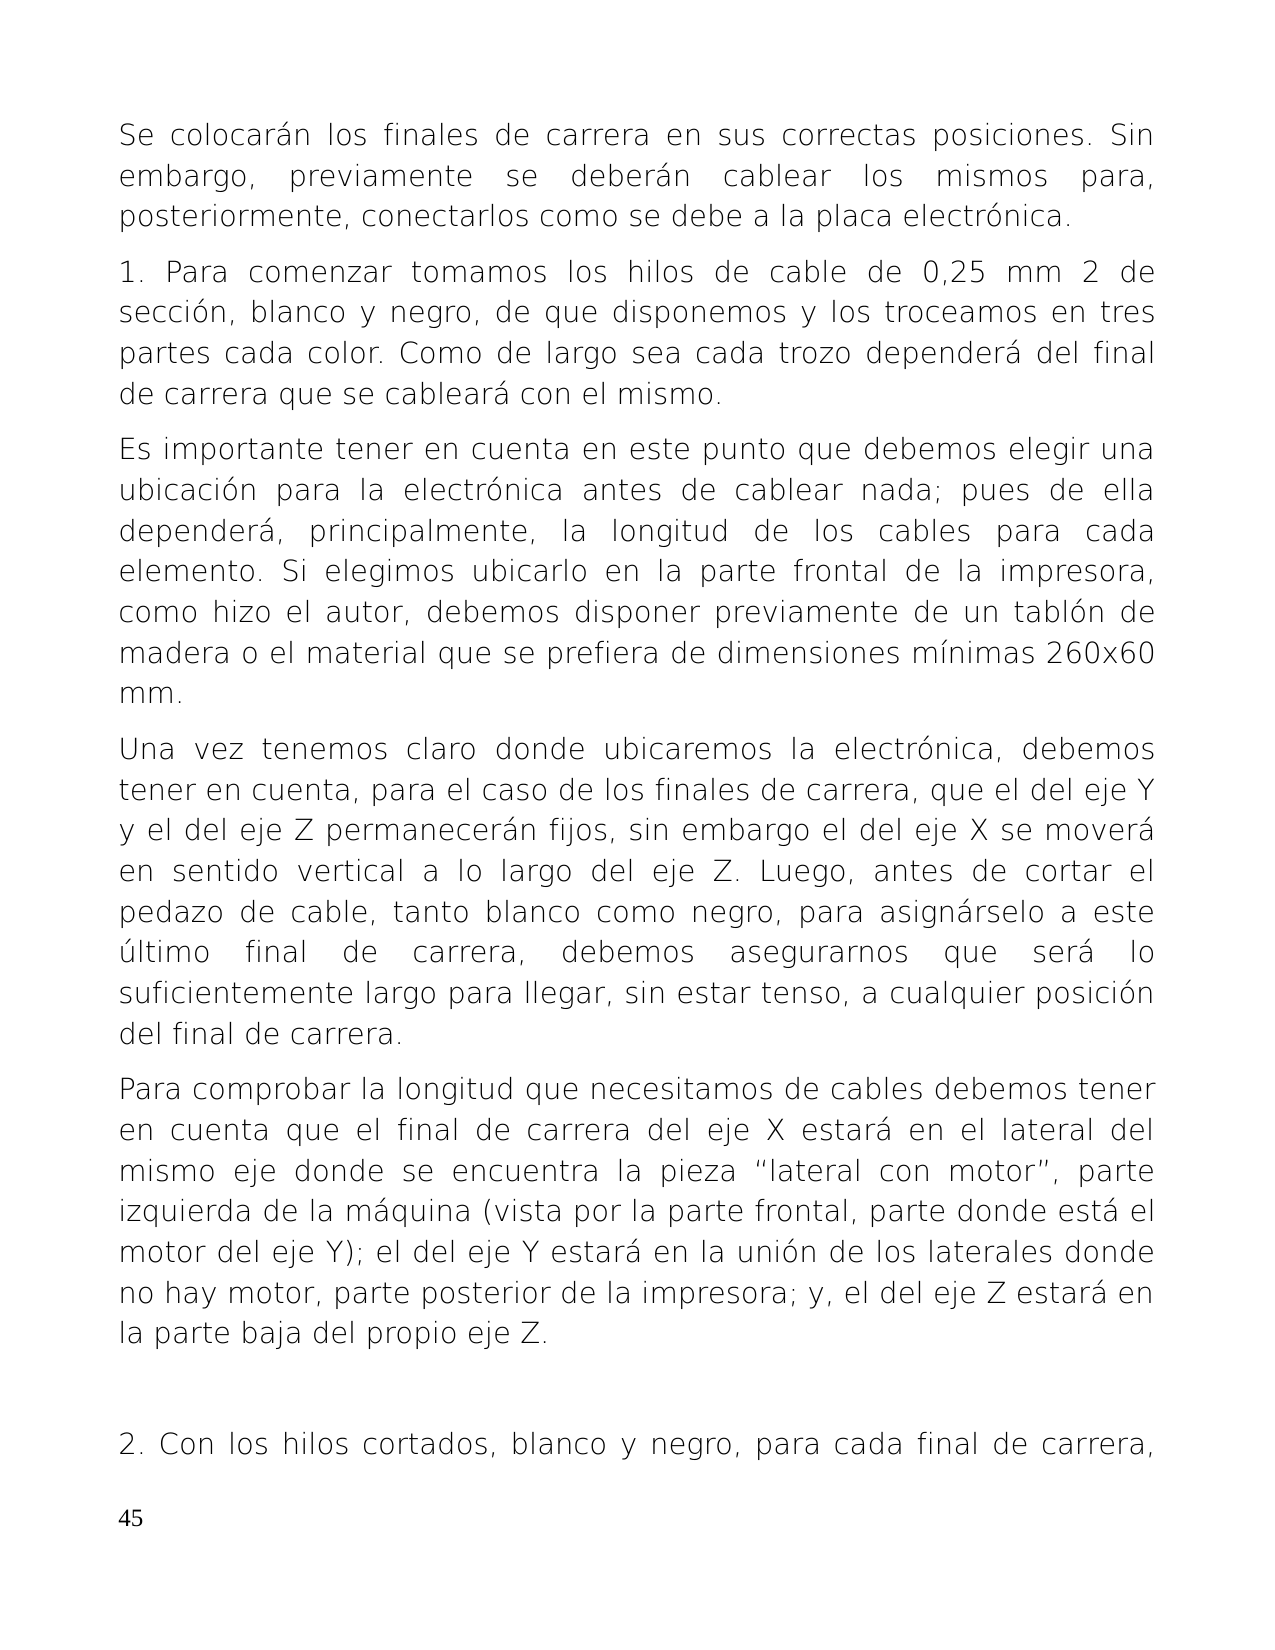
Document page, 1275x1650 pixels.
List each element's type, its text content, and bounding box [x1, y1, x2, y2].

text Una vez tenemos claro donde ubicaremos la electrónica, debemos tener en cuenta, para el caso de los finales de carrera, que el del eje Y y el del eje Z permanecerán fijos, sin embargo el del eje X se moverá en sentido vertical a lo largo del eje Z. Luego, antes de cortar el pedazo de cable, tanto blanco como negro, para asignárselo a este último final de carrera, debemos asegurarnos que será lo suficientemente largo para llegar, sin estar tenso, a cualquier posición del final de carrera. [118, 732, 1157, 1051]
text Para comprobar la longitud que necesitamos de cables debemos tener en cuenta que el final de carrera del eje X estará en el lateral del mismo eje donde se encuentra la pieza “lateral con motor”, parte izquierda de la máquina (vista por la parte frontal, parte donde está el motor del eje Y); el del eje Y estará en la unión de los laterales donde no hay motor, parte posterior de la impresora; y, el del eje Z estará en la parte baja del propio eje Z. [118, 1072, 1157, 1351]
text Es importante tener en cuenta en este punto que debemos elegir una ubicación para la electrónica antes de cablear nada; pues de ella dependerá, principalmente, la longitud de los cables para cada elemento. Si elegimos ubicarlo en la parte frontal de la impresora, como hizo el autor, debemos disponer previamente de un tablón de madera o el material que se prefiera de dimensiones mínimas 260x60 mm. [118, 432, 1157, 711]
text 2. Con los hilos cortados, blanco y negro, para cada final de carrera, [118, 1427, 1157, 1461]
text 1. Para comenzar tomamos los hilos de cable de 0,25 mm 2 de sección, blanco y negro, de que disponemos y los troceamos en tres partes cada color. Como de largo sea cada trozo dependerá del final de carrera que se cableará con el mismo. [118, 255, 1157, 411]
text Se colocarán los finales de carrera en sus correctas posiciones. Sin embargo, previamente se deberán cablear los mismos para, posteriormente, conectarlos como se debe a la placa electrónica. [118, 118, 1157, 233]
